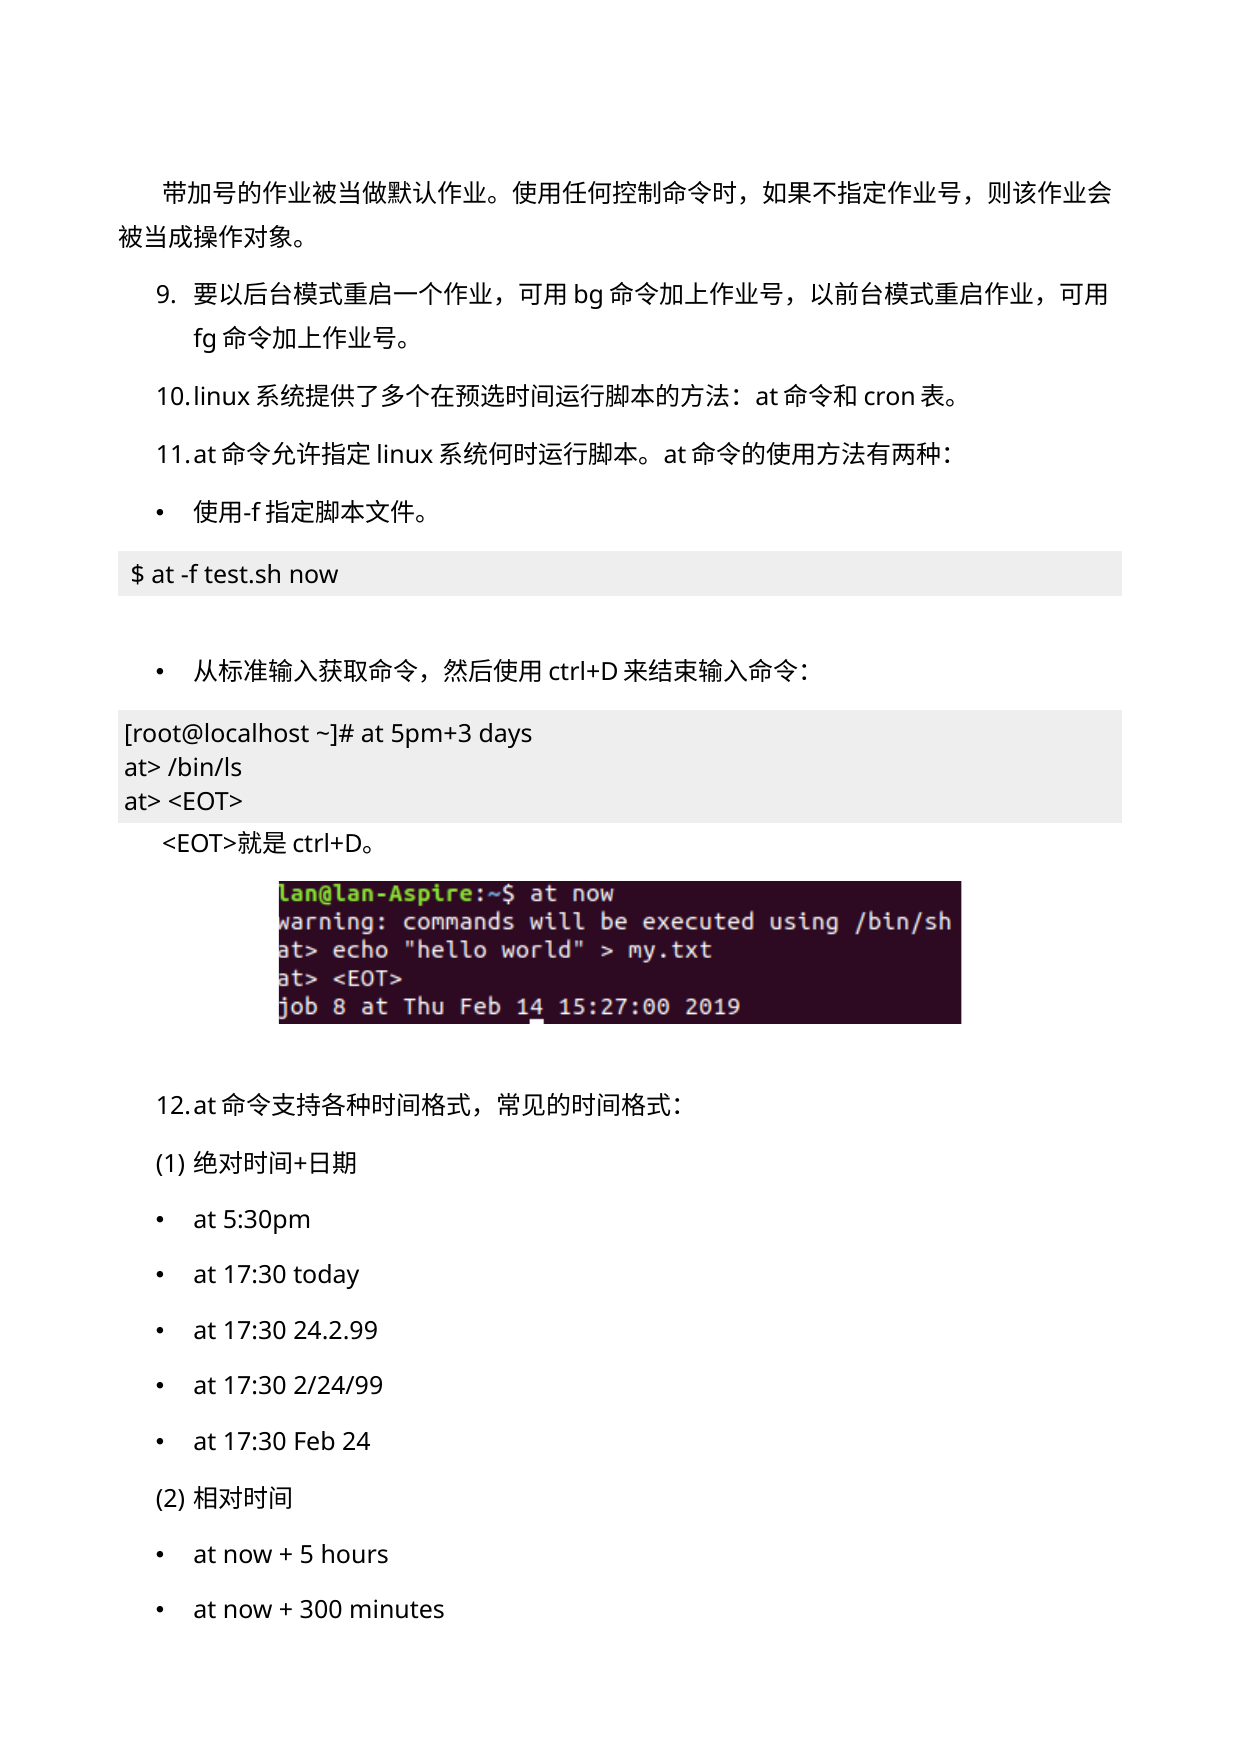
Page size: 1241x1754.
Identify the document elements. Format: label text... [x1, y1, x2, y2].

list at now + 300 minutes [156, 1592, 1122, 1626]
table_header [root@localhost ~]# at 5pm+3 days at> /bin/ls at> <EOT> [118, 710, 1122, 823]
list 要以后台模式重启一个作业，可用bg命令加上作业号，以前台模式重启作业，可用fg命令加上作业号。 [156, 275, 1122, 355]
list at 17:30 today [156, 1257, 1122, 1291]
list at now + 5 hours [156, 1537, 1122, 1571]
list at命令允许指定linux系统何时运行脚本。at命令的使用方法有两种： [156, 434, 1122, 471]
list at 17:30 24.2.99 [156, 1312, 1122, 1346]
list 相对时间 [156, 1479, 1122, 1515]
list at 17:30 2/24/99 [156, 1368, 1122, 1402]
list linux系统提供了多个在预选时间运行脚本的方法：at命令和cron表。 [156, 376, 1122, 413]
text <EOT>就是ctrl+D。 [118, 823, 1122, 859]
list at命令支持各种时间格式，常见的时间格式： [156, 1086, 1122, 1122]
list 从标准输入获取命令，然后使用ctrl+D来结束输入命令： [156, 651, 1122, 688]
list at 17:30 Feb 24 [156, 1423, 1122, 1457]
table_header $ at -f test.sh now [118, 551, 1122, 596]
list 绝对时间+日期 [156, 1143, 1122, 1180]
text 带加号的作业被当做默认作业。使用任何控制命令时，如果不指定作业号，则该作业会被当成操作对象。 [118, 173, 1122, 253]
picture [278, 881, 962, 1024]
list 使用-f指定脚本文件。 [156, 492, 1122, 529]
list at 5:30pm [156, 1202, 1122, 1236]
